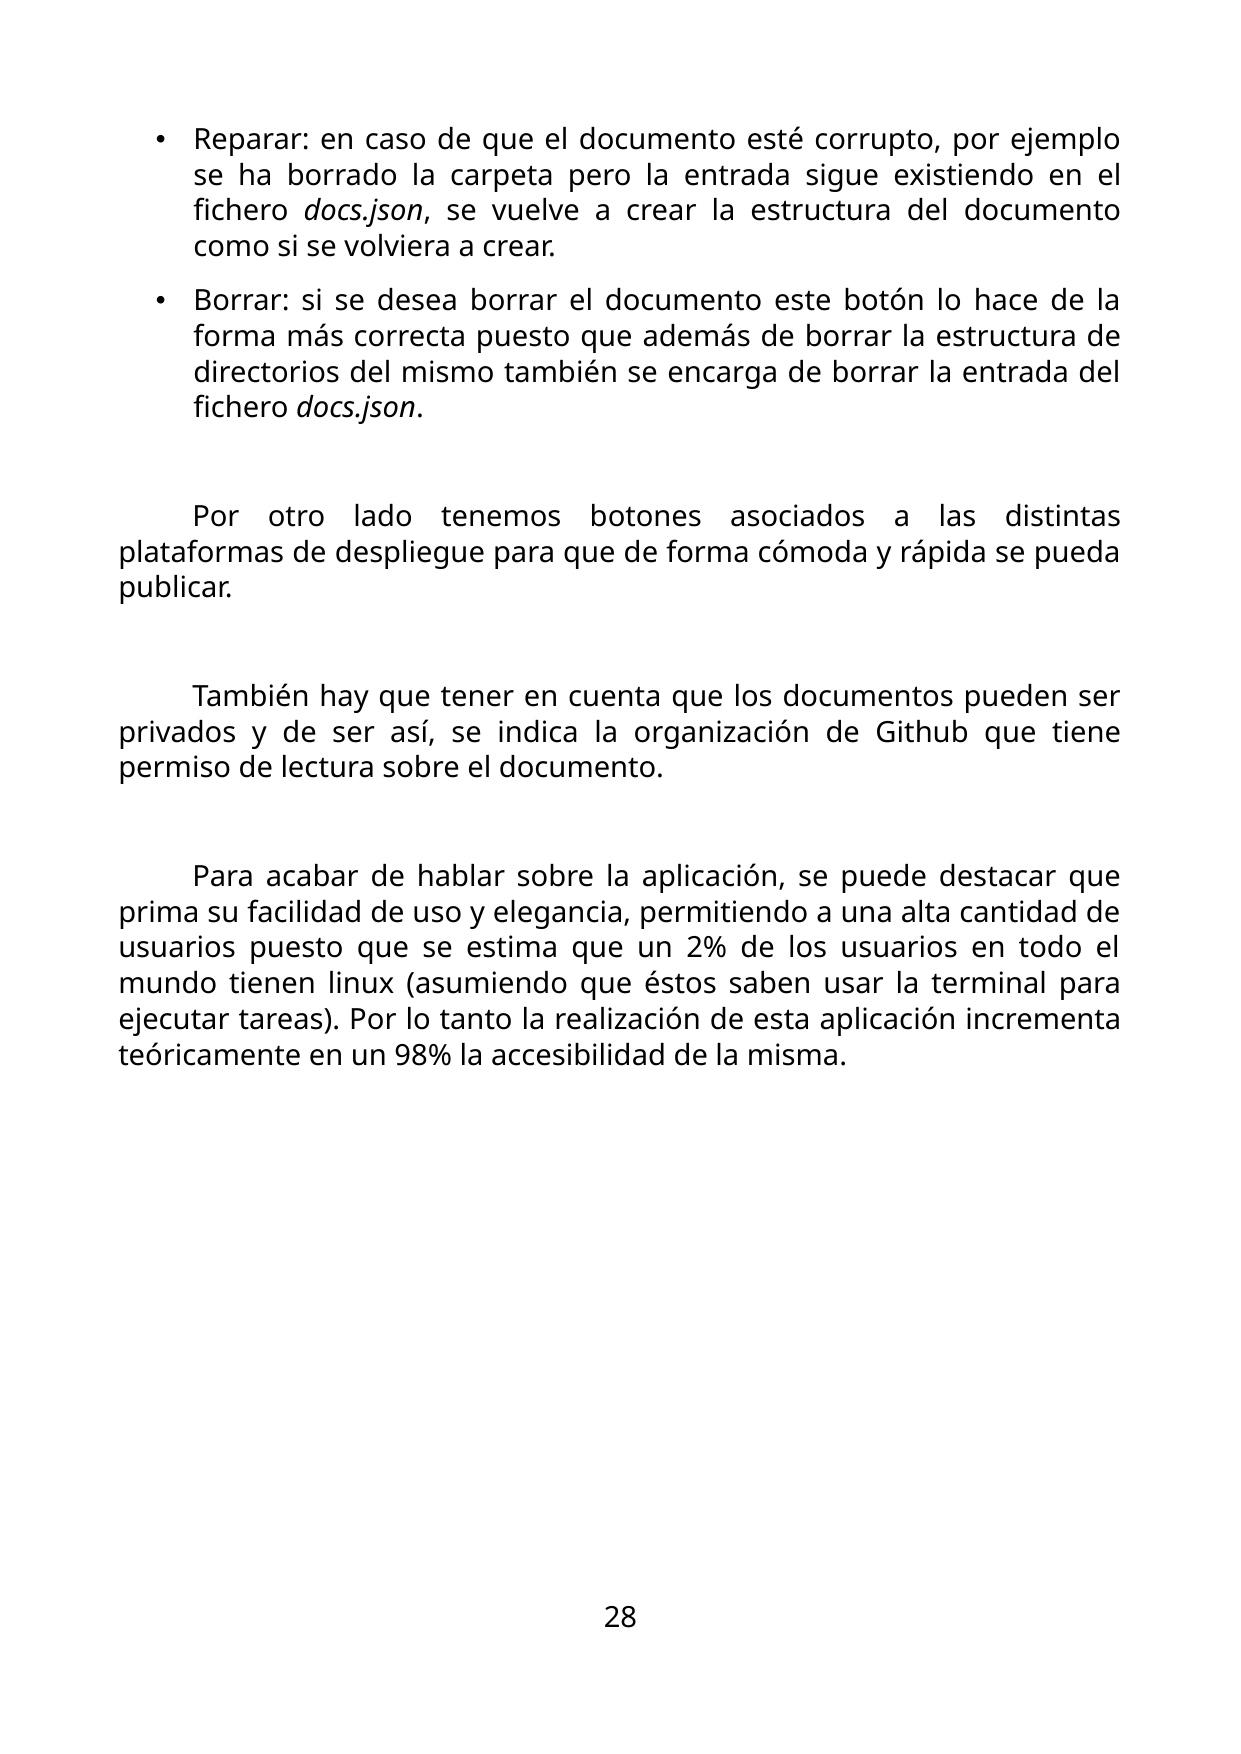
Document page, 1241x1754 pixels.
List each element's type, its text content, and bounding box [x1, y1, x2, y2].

list Borrar: si se desea borrar el documento este botón lo hace de la forma más correcta puesto que además de borrar la estructura de directorios del mismo también se encarga de borrar la entrada del fichero docs.json. [156, 279, 1122, 426]
text Por otro lado tenemos botones asociados a las distintas plataformas de despliegue para que de forma cómoda y rápida se pueda publicar. [118, 495, 1122, 606]
text Para acabar de hablar sobre la aplicación, se puede destacar que prima su facilidad de uso y elegancia, permitiendo a una alta cantidad de usuarios puesto que se estima que un 2% de los usuarios en todo el mundo tienen linux (asumiendo que éstos saben usar la terminal para ejecutar tareas). Por lo tanto la realización de esta aplicación incrementa teóricamente en un 98% la accesibilidad de la misma. [118, 855, 1122, 1074]
text También hay que tener en cuenta que los documentos pueden ser privados y de ser así, se indica la organización de Github que tiene permiso de lectura sobre el documento. [118, 675, 1122, 786]
list Reparar: en caso de que el documento esté corrupto, por ejemplo se ha borrado la carpeta pero la entrada sigue existiendo en el fichero docs.json, se vuelve a crear la estructura del documento como si se volviera a crear. [156, 118, 1122, 265]
